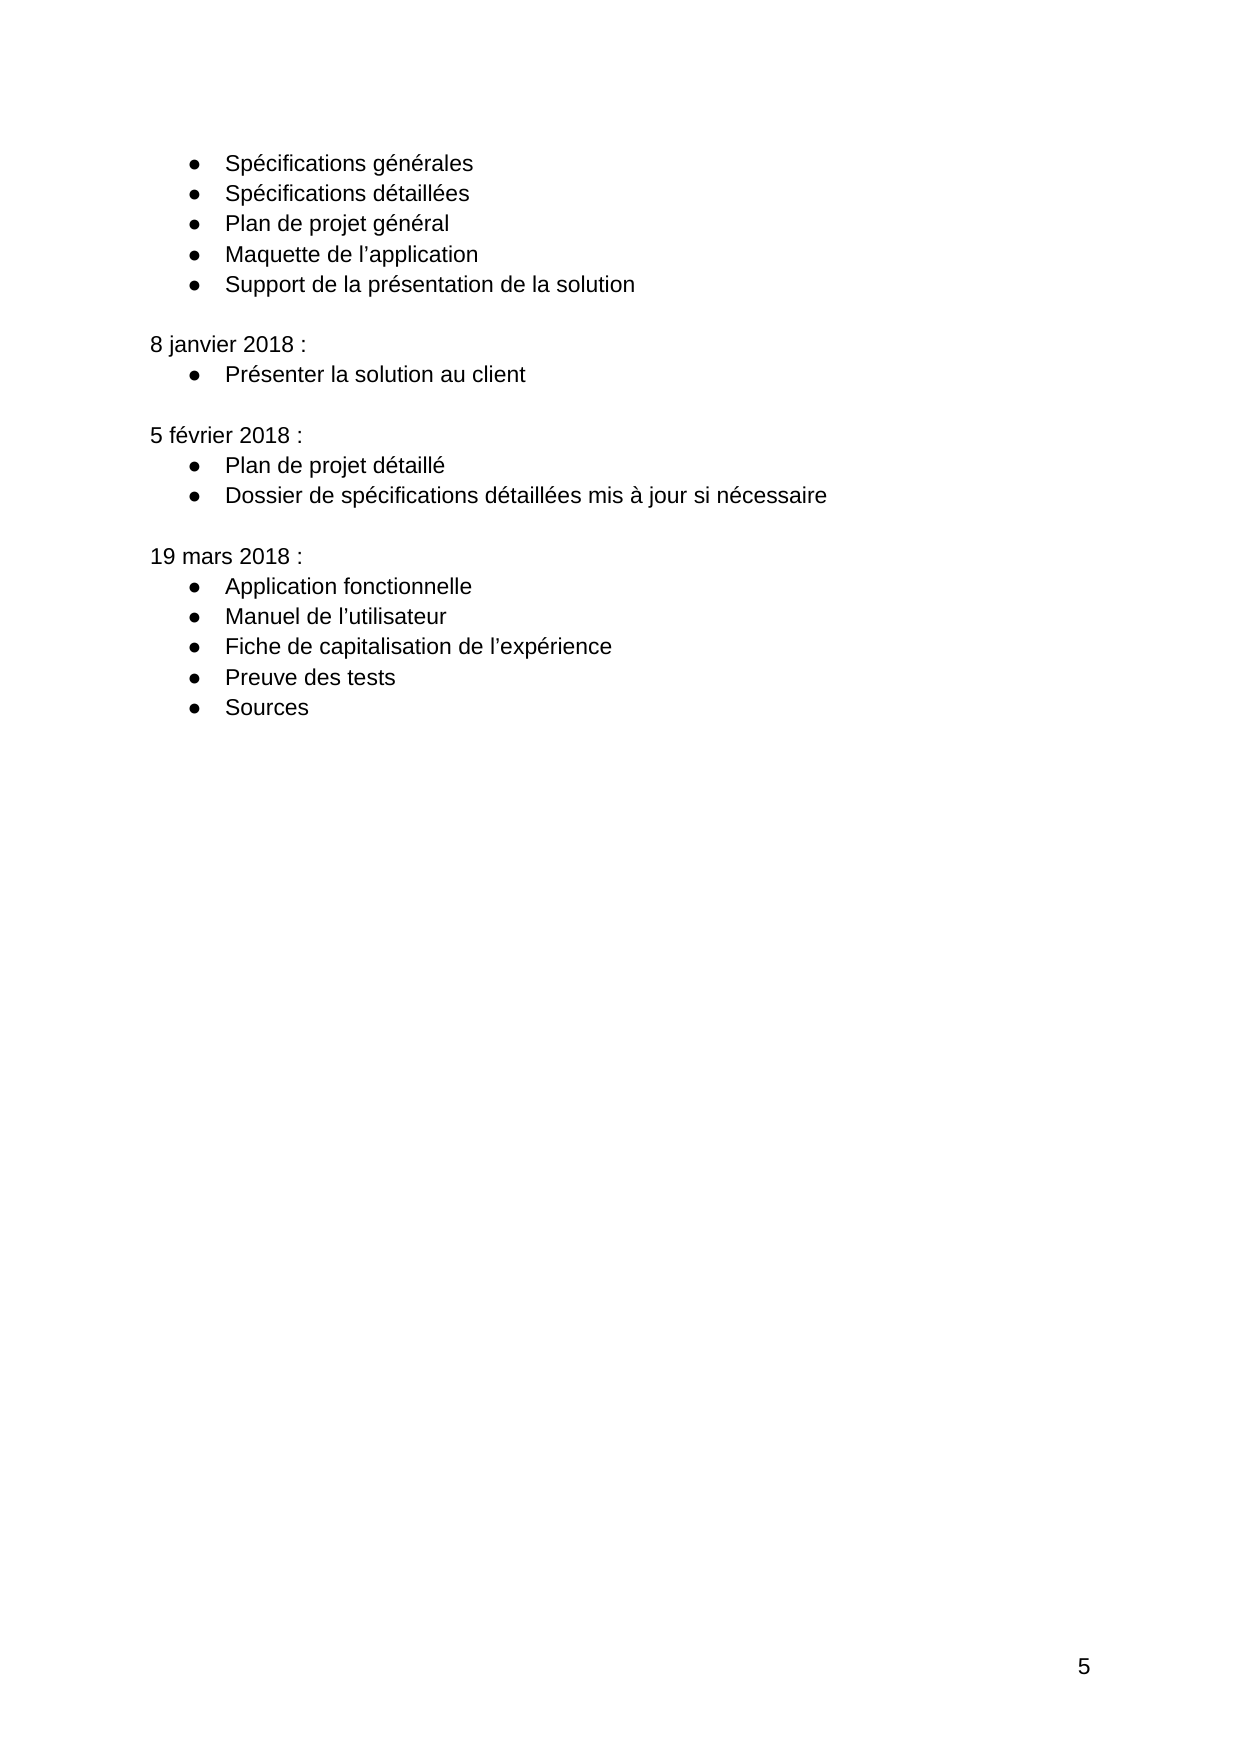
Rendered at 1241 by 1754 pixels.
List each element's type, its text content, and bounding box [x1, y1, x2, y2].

list Spécifications générales [187, 150, 1090, 176]
list Support de la présentation de la solution [187, 271, 1090, 297]
list Fiche de capitalisation de l’expérience [187, 633, 1090, 660]
text 19 mars 2018 : [150, 543, 1090, 569]
text 8 janvier 2018 : [150, 331, 1090, 358]
list Preuve des tests [187, 663, 1090, 690]
list Maquette de l’application [187, 241, 1090, 267]
list Application fonctionnelle [187, 573, 1090, 599]
list Plan de projet général [187, 210, 1090, 237]
list Sources [187, 694, 1090, 720]
list Spécifications détaillées [187, 180, 1090, 207]
list Dossier de spécifications détaillées mis à jour si nécessaire [187, 482, 1090, 509]
text 5 février 2018 : [150, 422, 1090, 448]
list Plan de projet détaillé [187, 452, 1090, 478]
list Présenter la solution au client [187, 361, 1090, 388]
list Manuel de l’utilisateur [187, 603, 1090, 629]
